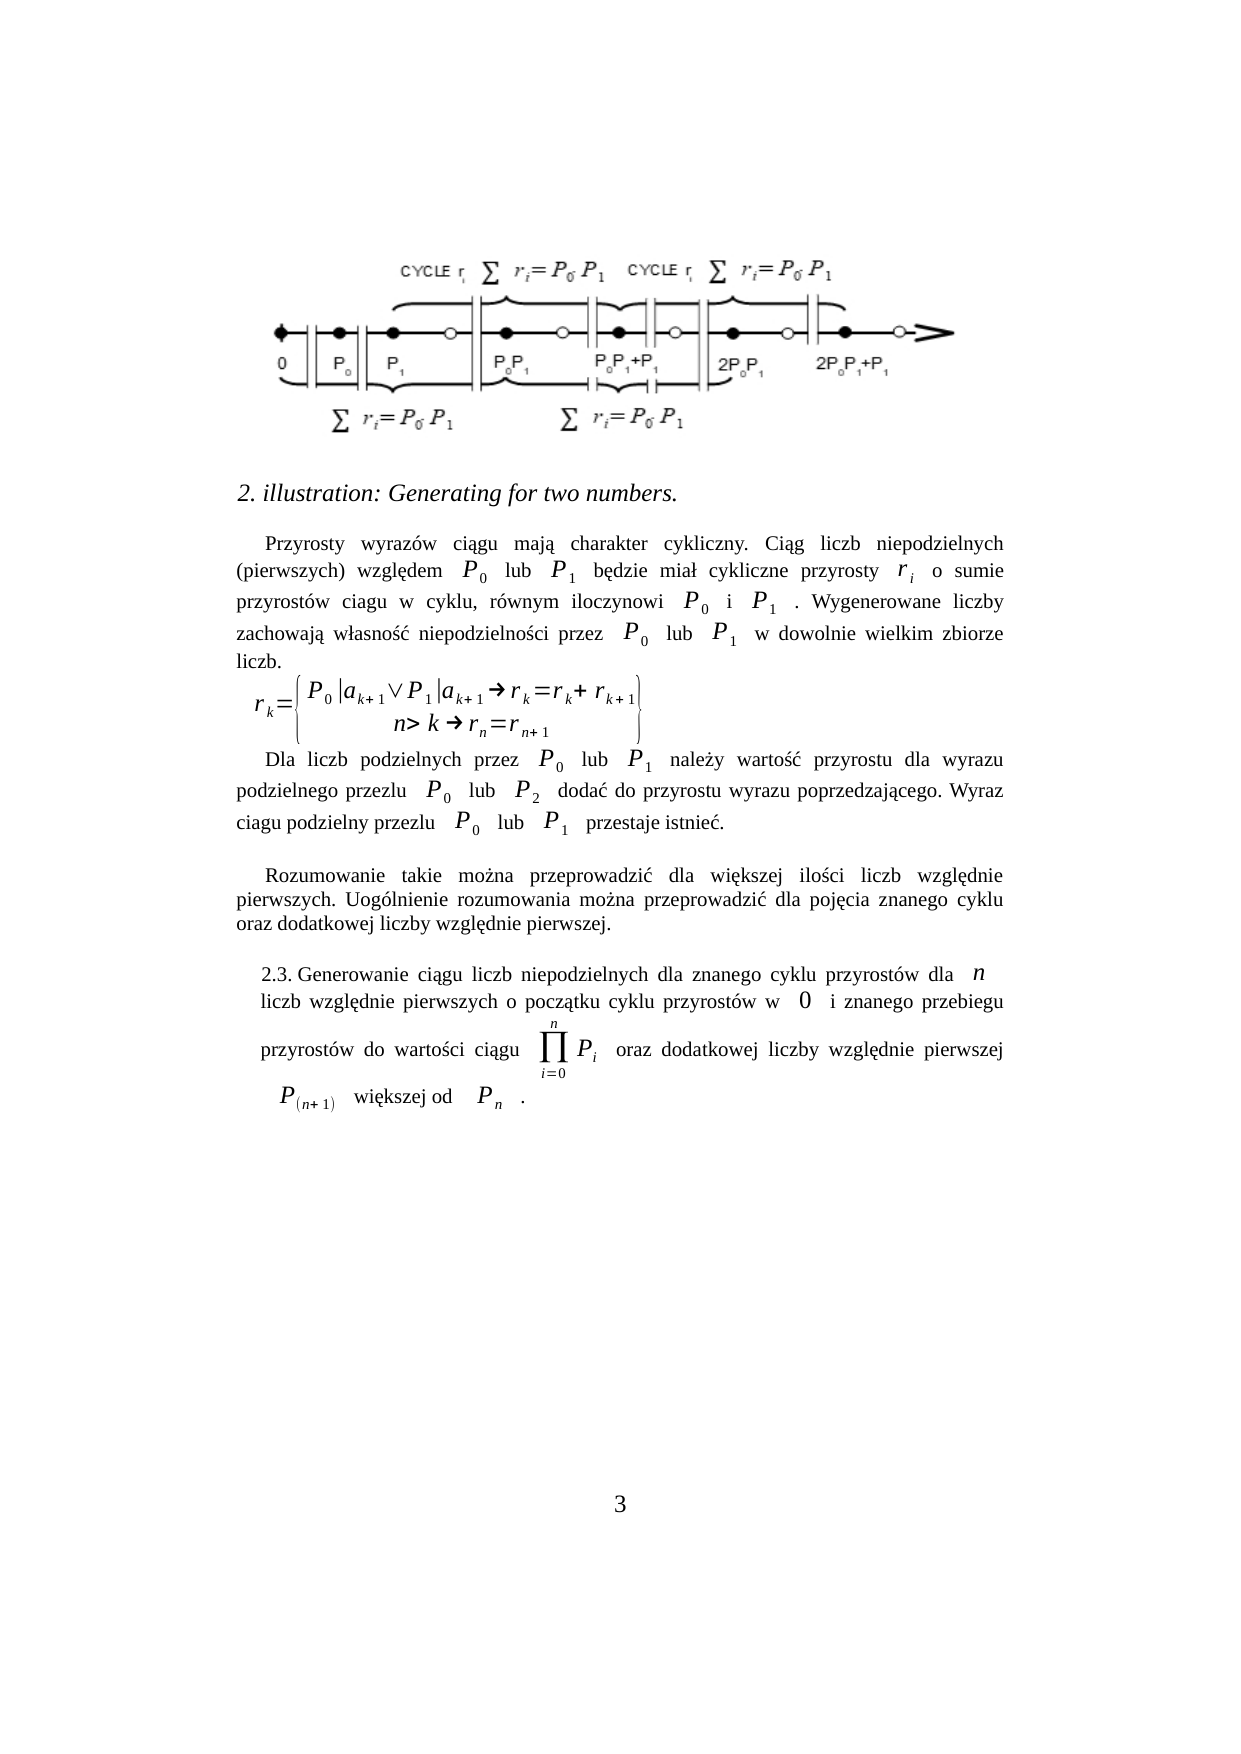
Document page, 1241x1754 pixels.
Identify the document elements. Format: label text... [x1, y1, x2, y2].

text Rozumowanie takie można przeprowadzić dla większej ilości liczb względnie pierwszych. Uogólnienie rozumowania można przeprowadzić dla pojęcia znanego cyklu oraz dodatkowej liczby względnie pierwszej. [236, 862, 1004, 935]
picture [237, 236, 1003, 260]
text Przyrosty wyrazów ciągu mają charakter cykliczny. Ciąg liczb niepodzielnych (pierwszych) względemlubbędzie miał cykliczne przyrostyo sumie przyrostów ciagu w cyklu, równym iloczynowii. Wygenerowane liczby zachowają własność niepodzielności przezlubw dowolnie wielkim zbiorze liczb. [236, 531, 1004, 673]
subtitle Generowanie ciągu liczb niepodzielnych dla znanego cyklu przyrostów dlaliczb względnie pierwszych o początku cyklu przyrostów wi znanego przebiegu przyrostów do wartości ciąguoraz dodatkowej liczby względnie pierwszej większej od . [260, 959, 1004, 1113]
text Dla liczb podzielnych przezlubnależy wartość przyrostu dla wyrazu podzielnego przezlulubdodać do przyrostu wyrazu poprzedzającego. Wyraz ciagu podzielny przezlulubprzestaje istnieć. [236, 744, 1004, 838]
text 2. illustration: Generating for two numbers. [237, 260, 1003, 507]
